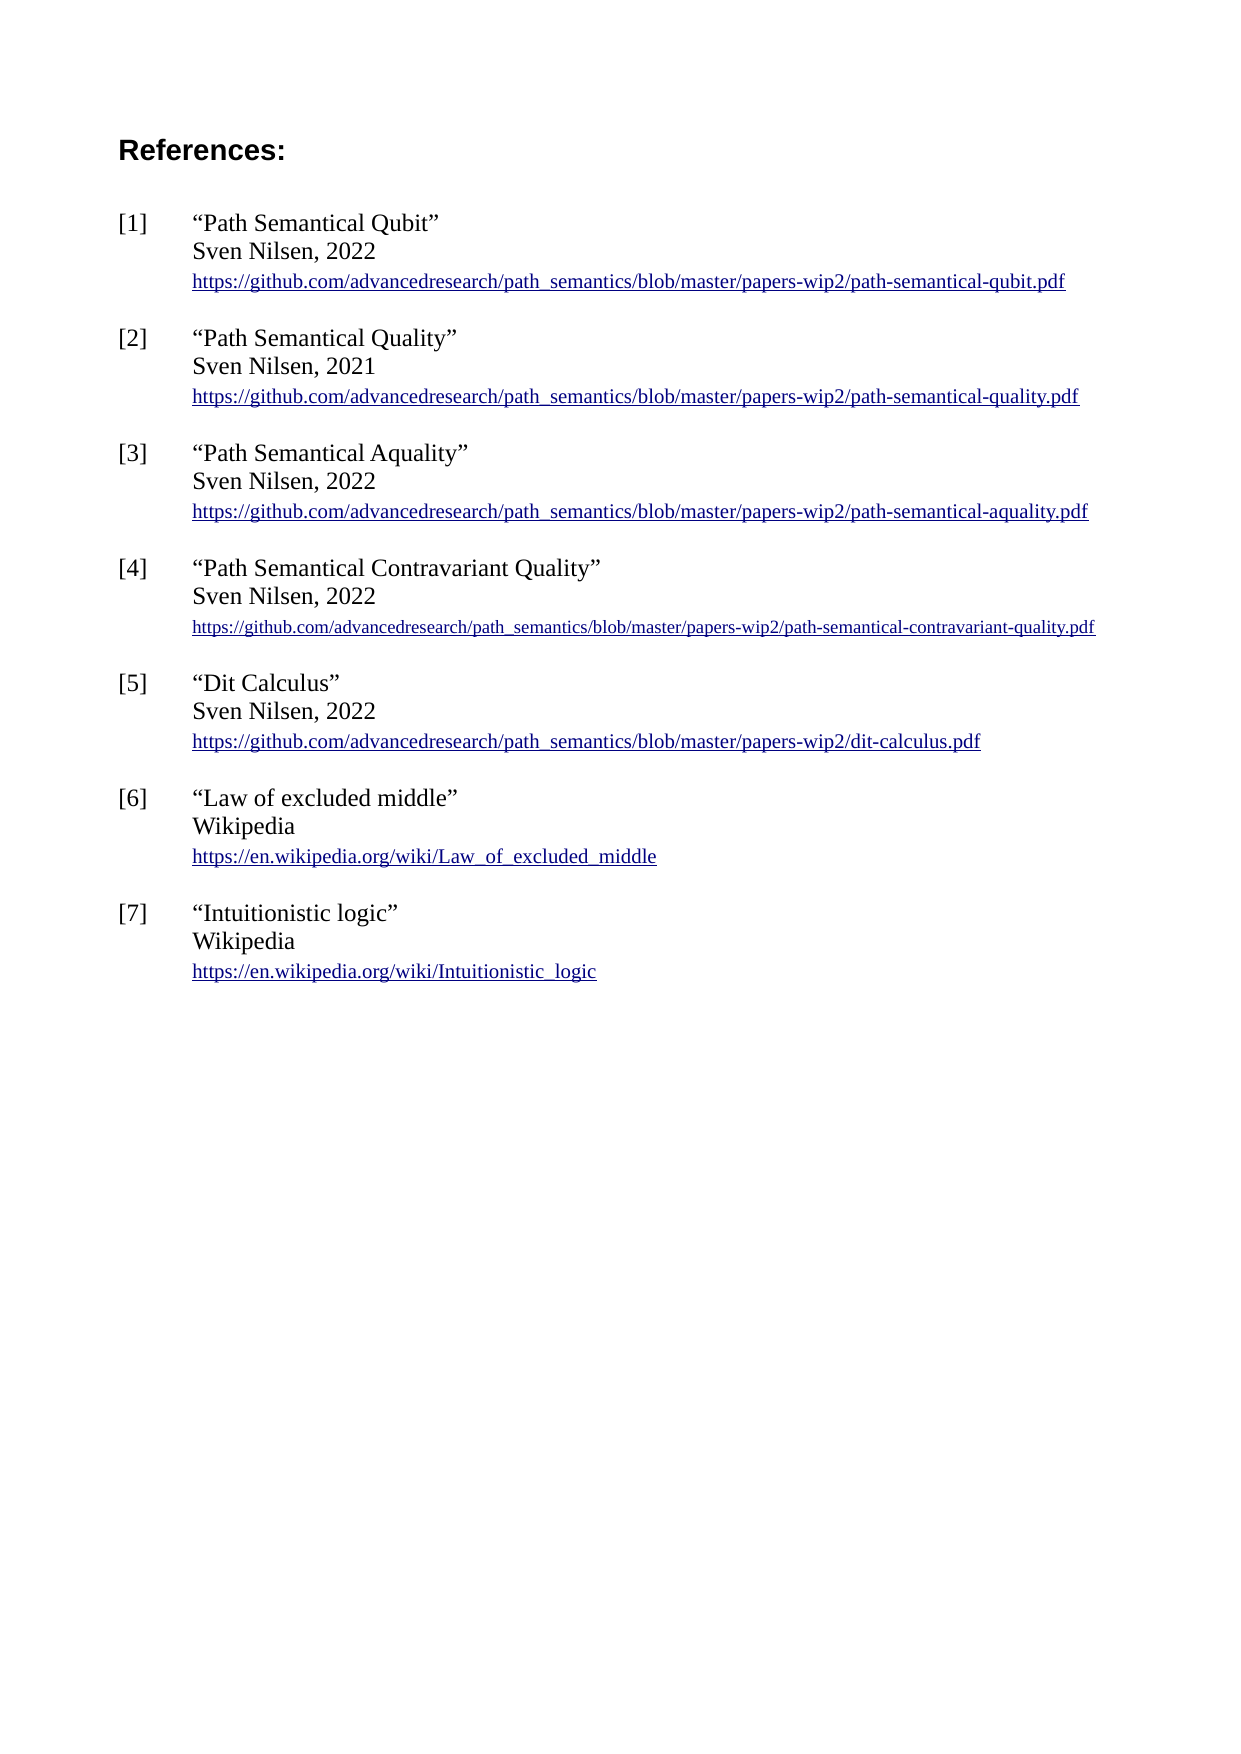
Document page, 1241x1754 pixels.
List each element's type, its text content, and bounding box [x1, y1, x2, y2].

text https://github.com/advancedresearch/path_semantics/blob/master/papers-wip2/path-semantical-contravariant-quality.pdf [118, 610, 1122, 639]
text https://en.wikipedia.org/wiki/Law_of_excluded_middle [118, 840, 1122, 869]
subtitle References: [118, 133, 1122, 166]
text https://github.com/advancedresearch/path_semantics/blob/master/papers-wip2/path-semantical-aquality.pdf [118, 495, 1122, 524]
text Sven Nilsen, 2022 [118, 466, 1122, 495]
text [2] “Path Semantical Quality” [118, 323, 1122, 351]
text Sven Nilsen, 2022 [118, 696, 1122, 725]
text Wikipedia [118, 811, 1122, 840]
text [4] “Path Semantical Contravariant Quality” [118, 553, 1122, 581]
text https://github.com/advancedresearch/path_semantics/blob/master/papers-wip2/path-semantical-qubit.pdf [118, 265, 1122, 294]
text https://en.wikipedia.org/wiki/Intuitionistic_logic [118, 955, 1122, 984]
text Wikipedia [118, 926, 1122, 955]
text [5] “Dit Calculus” [118, 668, 1122, 696]
text https://github.com/advancedresearch/path_semantics/blob/master/papers-wip2/dit-calculus.pdf [118, 725, 1122, 754]
text [1] “Path Semantical Qubit” [118, 208, 1122, 236]
text [6] “Law of excluded middle” [118, 783, 1122, 811]
text [3] “Path Semantical Aquality” [118, 438, 1122, 466]
text [7] “Intuitionistic logic” [118, 898, 1122, 926]
text Sven Nilsen, 2022 [118, 581, 1122, 610]
text Sven Nilsen, 2021 [118, 351, 1122, 380]
text https://github.com/advancedresearch/path_semantics/blob/master/papers-wip2/path-semantical-quality.pdf [118, 380, 1122, 409]
text Sven Nilsen, 2022 [118, 236, 1122, 265]
